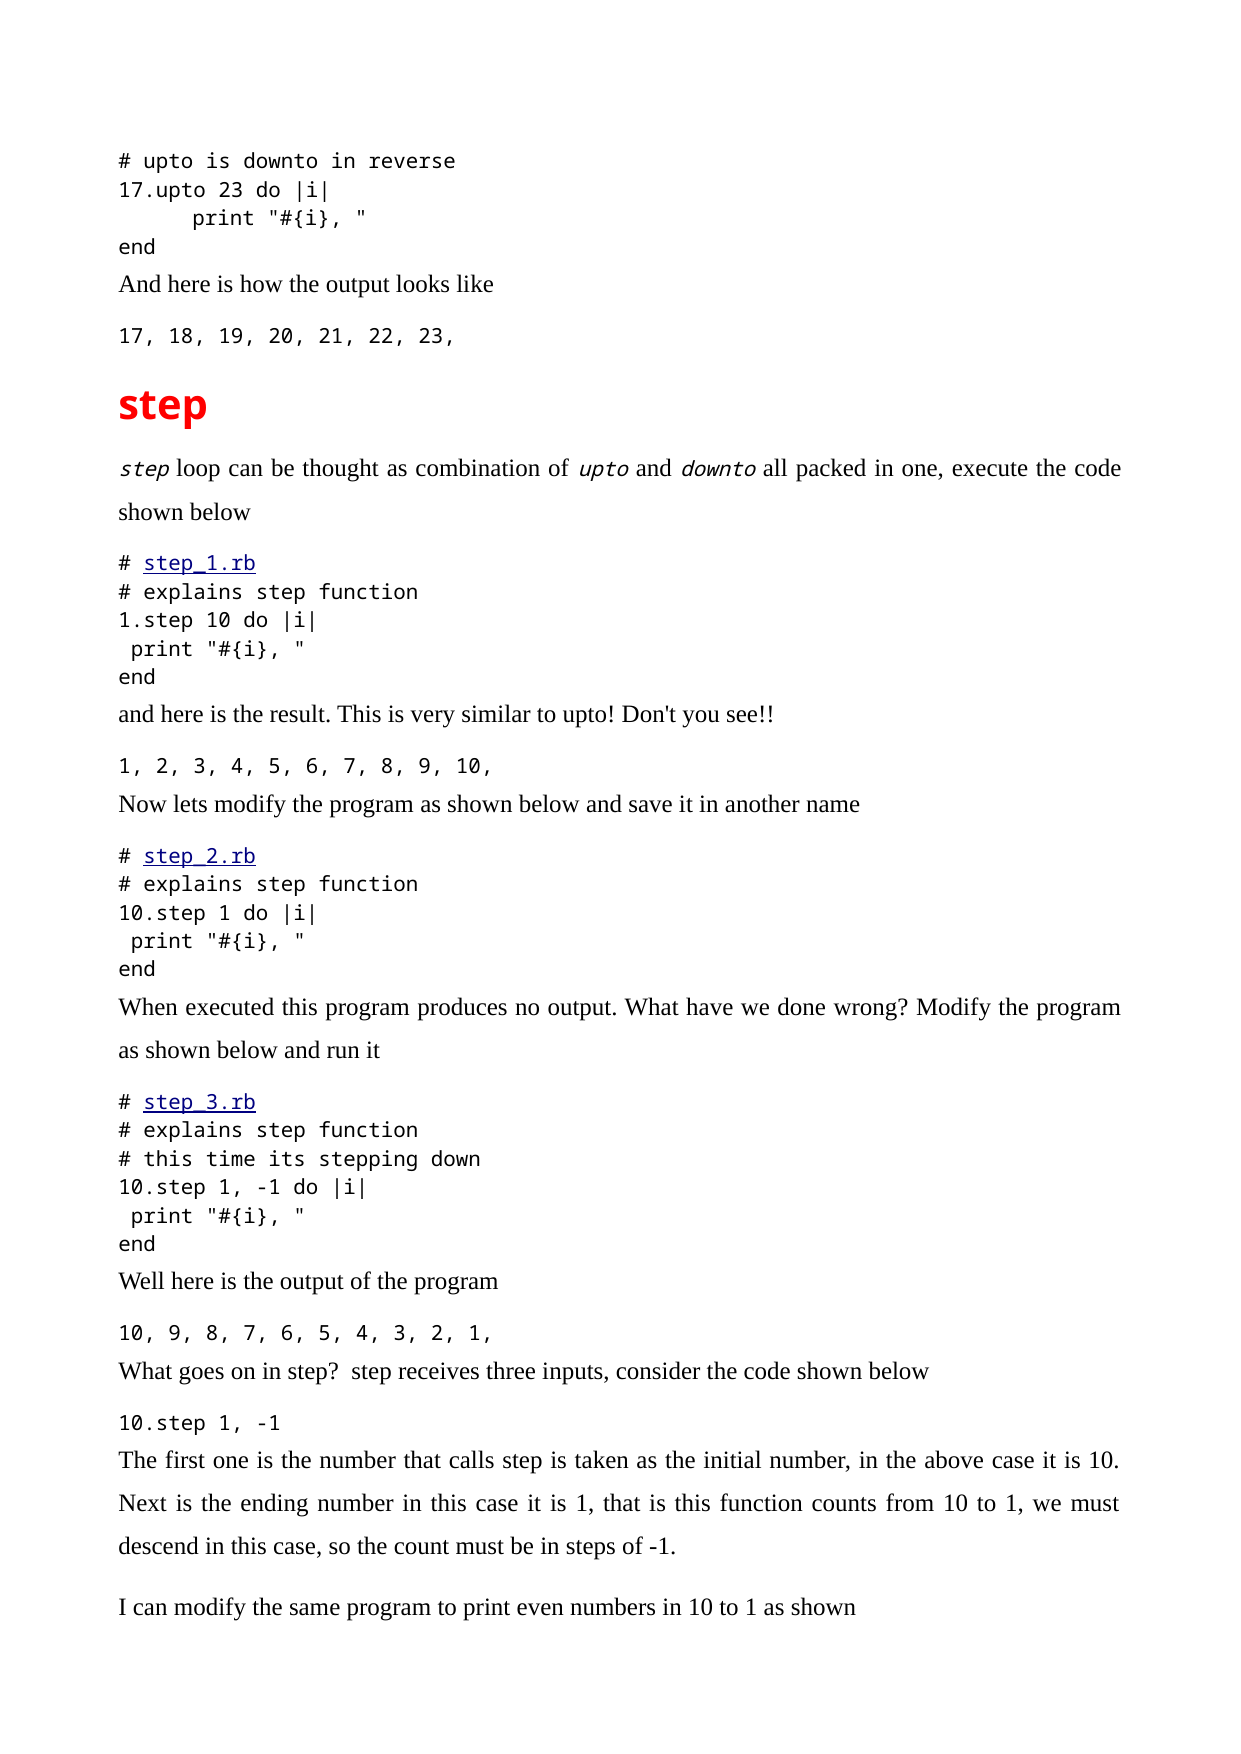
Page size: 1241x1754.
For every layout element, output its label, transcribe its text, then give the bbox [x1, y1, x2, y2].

text 17, 18, 19, 20, 21, 22, 23, [118, 321, 1122, 349]
text print "#{i}, " [118, 1201, 1122, 1229]
text When executed this program produces no output. What have we done wrong? Modify the program as shown below and run it [118, 992, 1122, 1064]
text end [118, 662, 1122, 691]
text Well here is the output of the program [118, 1266, 1122, 1295]
text # explains step function [118, 869, 1122, 898]
text step loop can be thought as combination of upto and downto all packed in one, execute the code shown below [118, 453, 1122, 525]
text print "#{i}, " [118, 926, 1122, 954]
text 10.step 1 do |i| [118, 898, 1122, 926]
subtitle step [118, 374, 1122, 431]
text And here is how the output looks like [118, 269, 1122, 298]
text # explains step function [118, 577, 1122, 605]
text print "#{i}, " [118, 634, 1122, 662]
text end [118, 232, 1122, 260]
text end [118, 1229, 1122, 1258]
text 17.upto 23 do |i| [118, 175, 1122, 203]
text 10.step 1, -1 [118, 1408, 1122, 1436]
text What goes on in step? step receives three inputs, consider the code shown below [118, 1356, 1122, 1384]
text print "#{i}, " [118, 203, 1122, 232]
text end [118, 954, 1122, 983]
text 1.step 10 do |i| [118, 605, 1122, 634]
text Now lets modify the program as shown below and save it in another name [118, 789, 1122, 818]
text # upto is downto in reverse [118, 147, 1122, 175]
text The first one is the number that calls step is taken as the initial number, in the above case it is 10. Next is the ending number in this case it is 1, that is this function counts from 10 to 1, we must descend in this case, so the count must be in steps of -1. [118, 1445, 1122, 1560]
text # step_2.rb [118, 841, 1122, 869]
text # step_1.rb [118, 548, 1122, 577]
text I can modify the same program to print even numbers in 10 to 1 as shown [118, 1592, 1122, 1621]
text # this time its stepping down [118, 1144, 1122, 1172]
text 10, 9, 8, 7, 6, 5, 4, 3, 2, 1, [118, 1318, 1122, 1347]
text # explains step function [118, 1115, 1122, 1144]
text and here is the result. This is very similar to upto! Don't you see!! [118, 699, 1122, 728]
text 10.step 1, -1 do |i| [118, 1172, 1122, 1201]
text 1, 2, 3, 4, 5, 6, 7, 8, 9, 10, [118, 752, 1122, 780]
text # step_3.rb [118, 1087, 1122, 1115]
